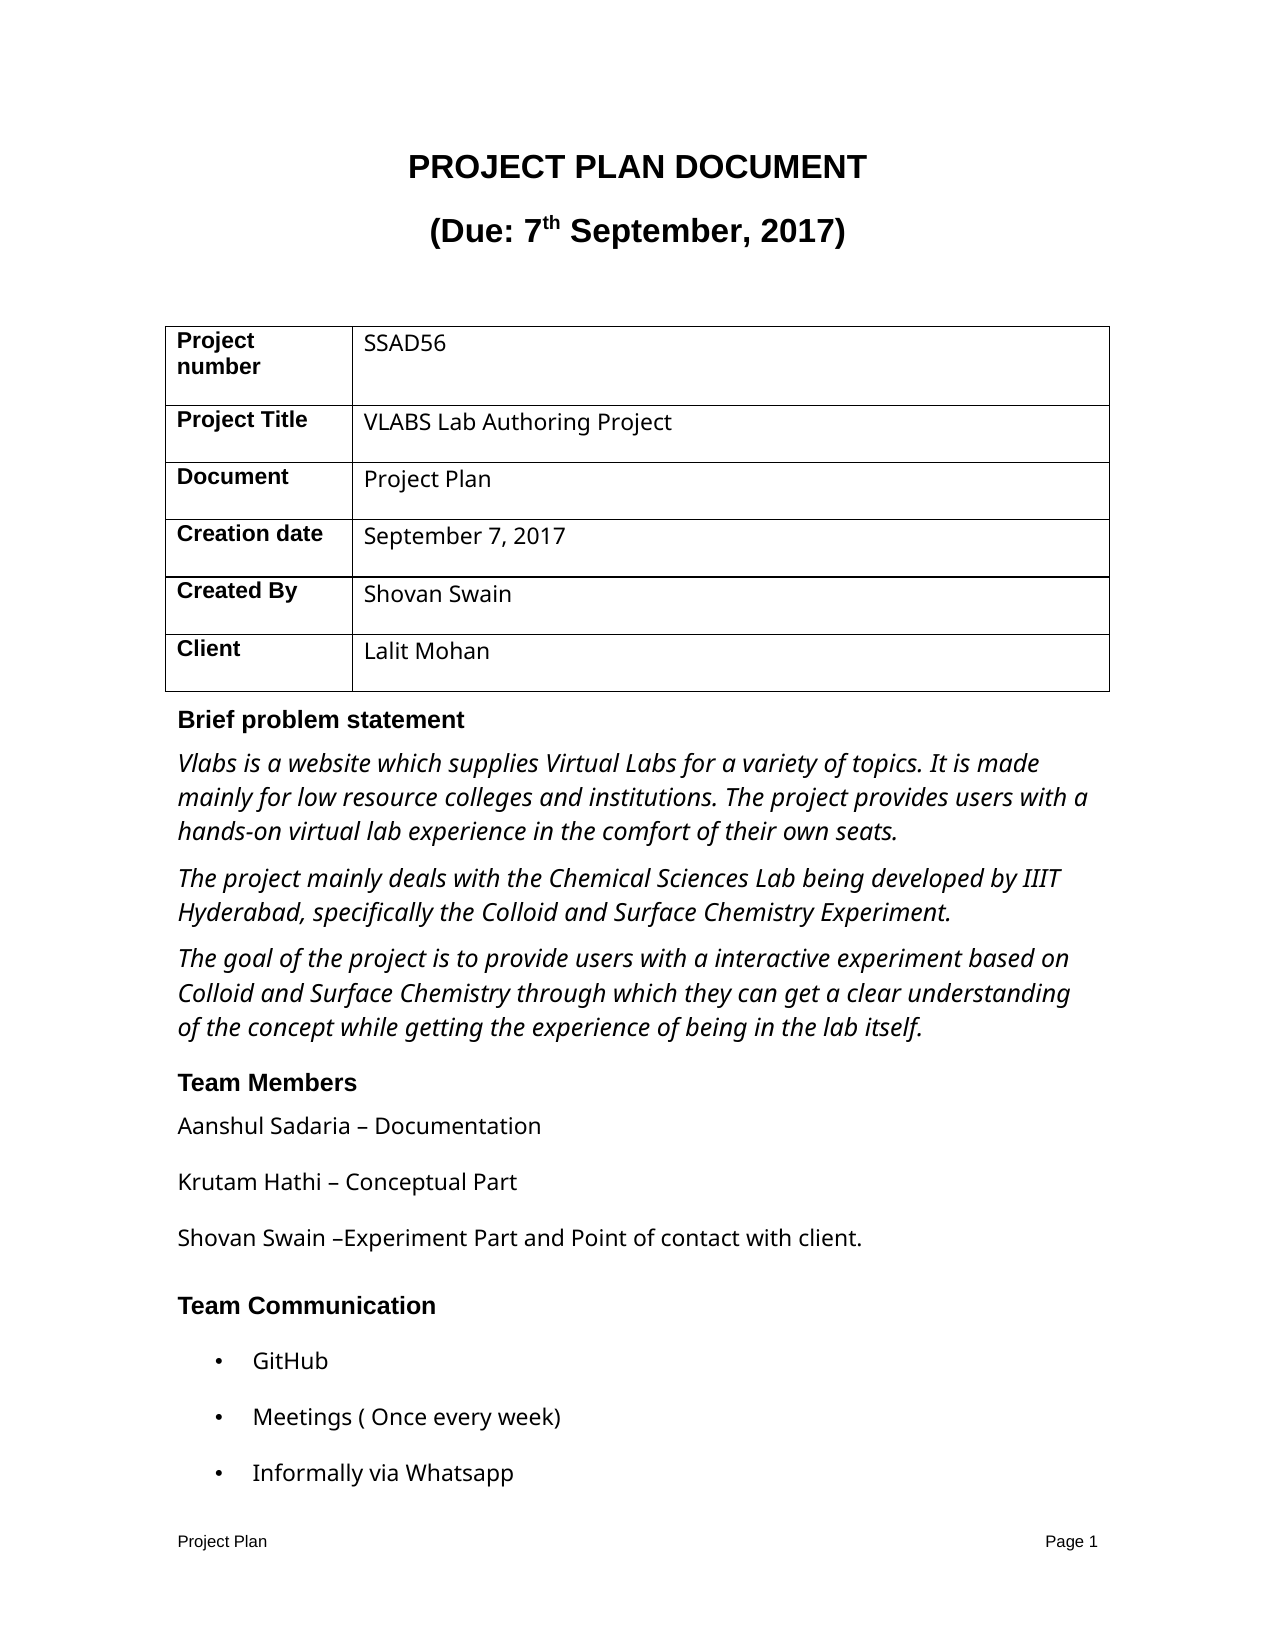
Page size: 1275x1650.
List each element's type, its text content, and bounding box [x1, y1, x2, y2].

table_cell Created By [166, 578, 352, 634]
text Aanshul Sadaria – Documentation [177, 1109, 1098, 1141]
list Meetings ( Once every week) [215, 1401, 1098, 1432]
table_cell Shovan Swain [353, 578, 1109, 634]
table_cell September 7, 2017 [353, 520, 1109, 576]
table_header SSAD56 [353, 327, 1109, 404]
list GitHub [215, 1344, 1098, 1376]
text Shovan Swain –Experiment Part and Point of contact with client. [177, 1222, 1098, 1253]
text PROJECT PLAN DOCUMENT [177, 148, 1098, 186]
text Krutam Hathi – Conceptual Part [177, 1166, 1098, 1197]
table_cell Project Plan [353, 463, 1109, 519]
text The project mainly deals with the Chemical Sciences Lab being developed by IIIT Hyderabad, specifically the Colloid and Surface Chemistry Experiment. [177, 861, 1098, 929]
text The goal of the project is to provide users with a interactive experiment based on Colloid and Surface Chemistry through which they can get a clear understanding of the concept while getting the experience of being in the lab itself. [177, 941, 1098, 1043]
subtitle Brief problem statement [177, 704, 1098, 733]
subtitle Team Members [177, 1068, 1098, 1097]
table_cell VLABS Lab Authoring Project [353, 406, 1109, 462]
subtitle Team Communication [177, 1291, 1098, 1319]
text Vlabs is a website which supplies Virtual Labs for a variety of topics. It is made mainly for low resource colleges and institutions. The project provides users with a hands-on virtual lab experience in the comfort of their own seats. [177, 746, 1098, 848]
table_cell Project Title [166, 406, 352, 462]
table_cell Client [166, 635, 352, 691]
table_cell Document [166, 463, 352, 519]
table_cell Lalit Mohan [353, 635, 1109, 691]
list Informally via Whatsapp [215, 1457, 1098, 1488]
table_header Project number [166, 327, 352, 404]
text (Due: 7th September, 2017) [177, 211, 1098, 249]
table_cell Creation date [166, 520, 352, 576]
